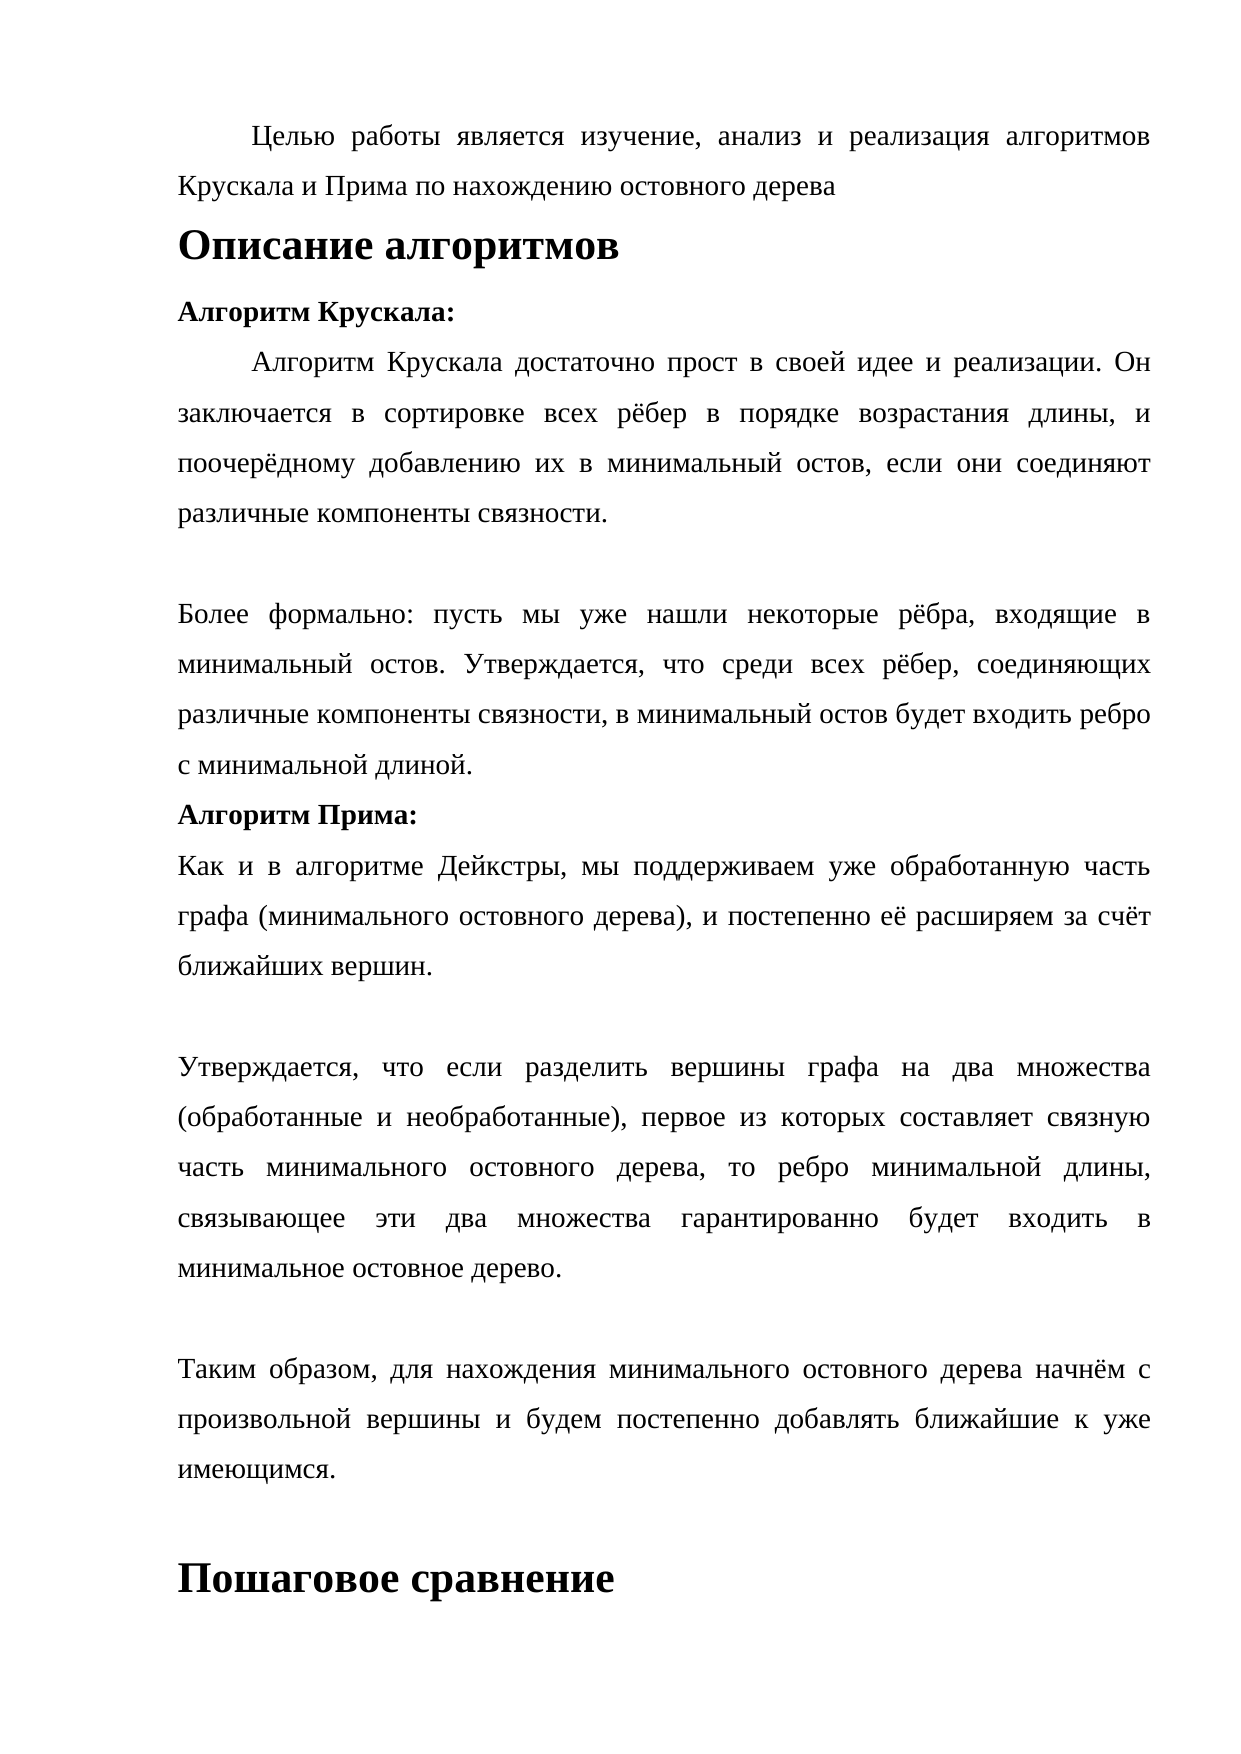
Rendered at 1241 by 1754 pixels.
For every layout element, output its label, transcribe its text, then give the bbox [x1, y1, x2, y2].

text Целью работы является изучение, анализ и реализация алгоритмов Крускала и Прима по нахождению остовного дерева [177, 118, 1152, 202]
text Как и в алгоритме Дейкстры, мы поддерживаем уже обработанную часть графа (минимального остовного дерева), и постепенно её расширяем за счёт ближайших вершин. [177, 848, 1152, 982]
text Пошаговое сравнение [177, 1552, 1152, 1602]
text Алгоритм Прима: [177, 797, 1152, 831]
text Алгоритм Крускала достаточно прост в своей идее и реализации. Он заключается в сортировке всех рёбер в порядке возрастания длины, и поочерёдному добавлению их в минимальный остов, если они соединяют различные компоненты связности. [177, 344, 1152, 529]
text Таким образом, для нахождения минимального остовного дерева начнём с произвольной вершины и будем постепенно добавлять ближайшие к уже имеющимся. [177, 1351, 1152, 1485]
text Утверждается, что если разделить вершины графа на два множества (обработанные и необработанные), первое из которых составляет связную часть минимального остовного дерева, то ребро минимальной длины, связывающее эти два множества гарантированно будет входить в минимальное остовное дерево. [177, 1049, 1152, 1284]
text Описание алгоритмов [177, 219, 1152, 269]
text Более формально: пусть мы уже нашли некоторые рёбра, входящие в минимальный остов. Утверждается, что среди всех рёбер, соединяющих различные компоненты связности, в минимальный остов будет входить ребро с минимальной длиной. [177, 596, 1152, 781]
text Алгоритм Крускала: [177, 294, 1152, 328]
